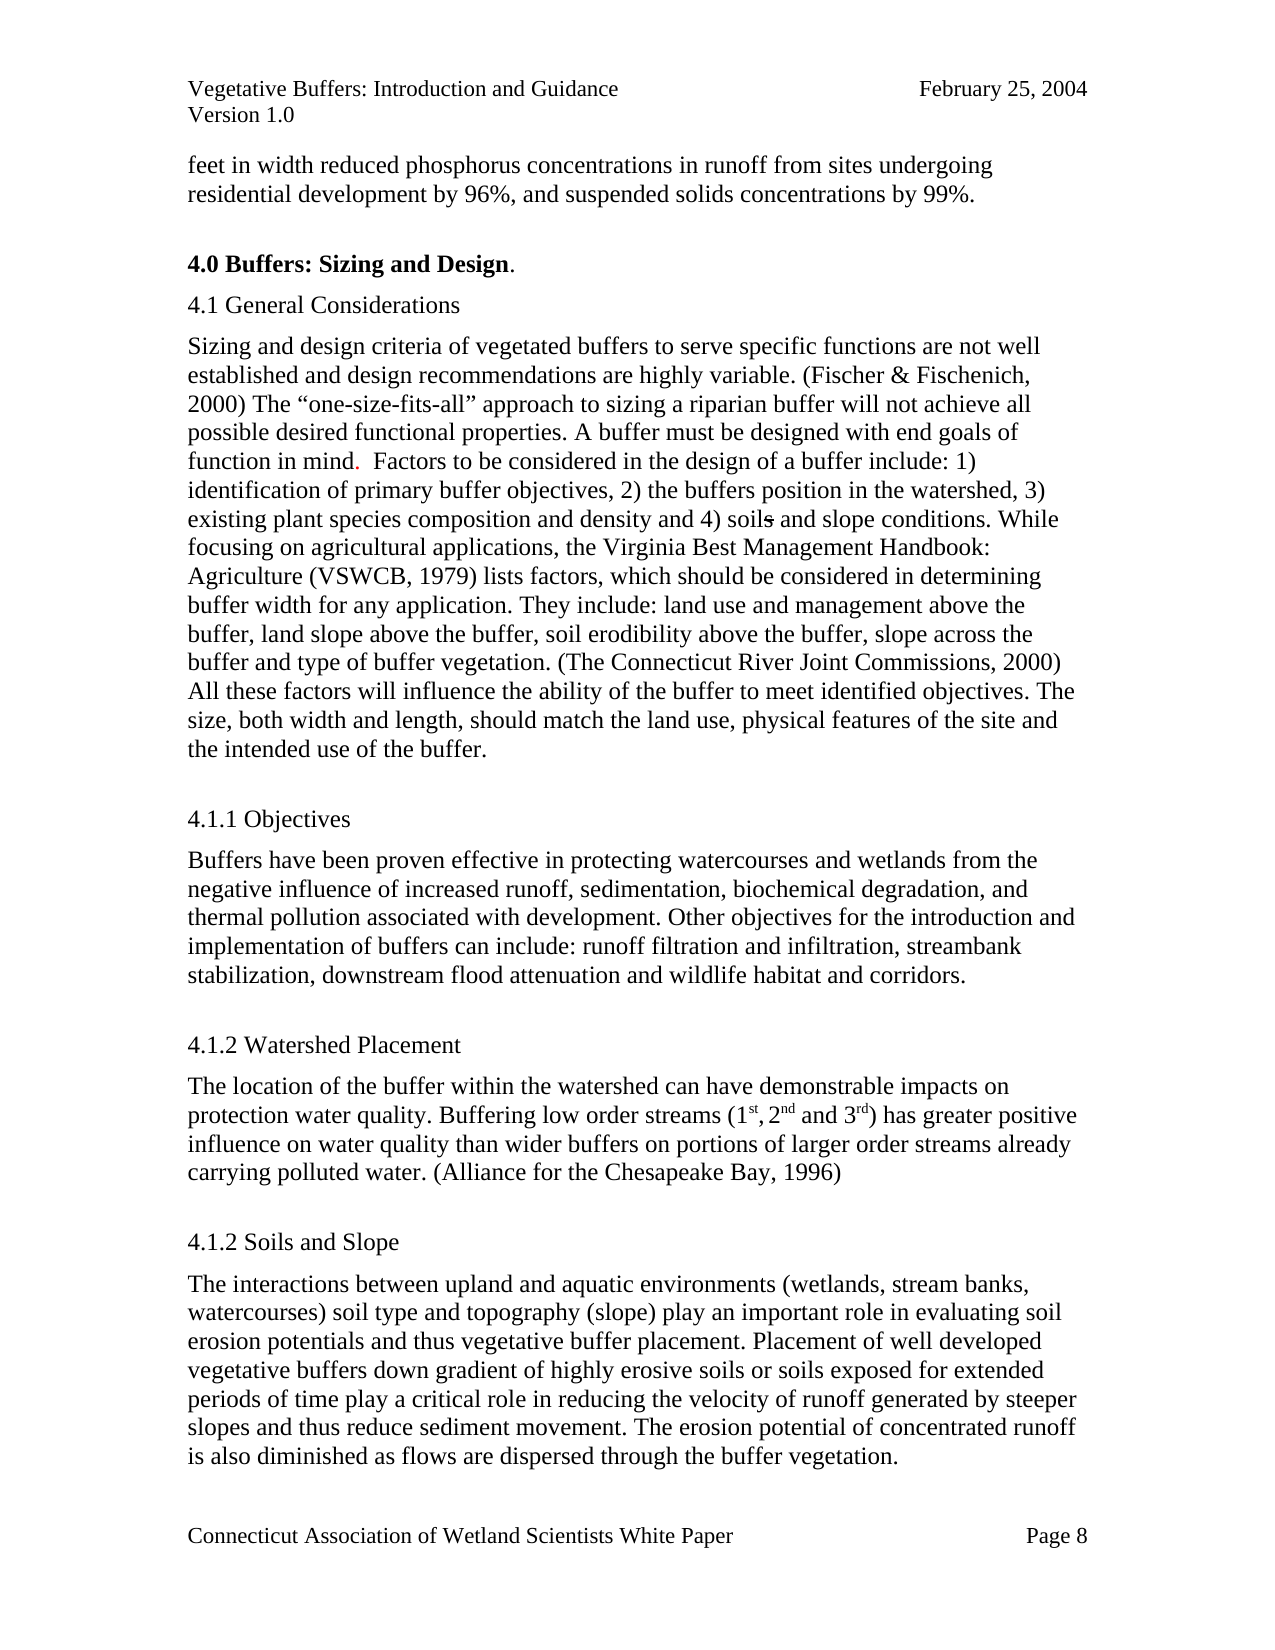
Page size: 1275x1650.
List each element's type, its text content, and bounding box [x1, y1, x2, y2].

text The interactions between upland and aquatic environments (wetlands, stream banks, watercourses) soil type and topography (slope) play an important role in evaluating soil erosion potentials and thus vegetative buffer placement. Placement of well developed vegetative buffers down gradient of highly erosive soils or soils exposed for extended periods of time play a critical role in reducing the velocity of runoff generated by steeper slopes and thus reduce sediment movement. The erosion potential of concentrated runoff is also diminished as flows are dispersed through the buffer vegetation. [187, 1269, 1087, 1470]
text Buffers have been proven effective in protecting watercourses and wetlands from the negative influence of increased runoff, sedimentation, biochemical degradation, and thermal pollution associated with development. Other objectives for the introduction and implementation of buffers can include: runoff filtration and infiltration, streambank stabilization, downstream flood attenuation and wildlife habitat and corridors. [187, 845, 1087, 989]
text 4.0 Buffers: Sizing and Design. [187, 249, 1087, 277]
text feet in width reduced phosphorus concentrations in runoff from sites undergoing residential development by 96%, and suspended solids concentrations by 99%. [187, 150, 1087, 207]
text 4.1.1 Objectives [187, 804, 1087, 832]
text 4.1.2 Soils and Slope [187, 1227, 1087, 1256]
text Sizing and design criteria of vegetated buffers to serve specific functions are not well established and design recommendations are highly variable. (Fischer & Fischenich, 2000) The “one-size-fits-all” approach to sizing a riparian buffer will not achieve all possible desired functional properties. A buffer must be designed with end goals of function in mind. Factors to be considered in the design of a buffer include: 1) identification of primary buffer objectives, 2) the buffers position in the watershed, 3) existing plant species composition and density and 4) soils and slope conditions. While focusing on agricultural applications, the Virginia Best Management Handbook: Agriculture (VSWCB, 1979) lists factors, which should be considered in determining buffer width for any application. They include: land use and management above the buffer, land slope above the buffer, soil erodibility above the buffer, slope across the buffer and type of buffer vegetation. (The Connecticut River Joint Commissions, 2000) All these factors will influence the ability of the buffer to meet identified objectives. The size, both width and length, should match the land use, physical features of the site and the intended use of the buffer. [187, 331, 1087, 762]
text The location of the buffer within the watershed can have demonstrable impacts on protection water quality. Buffering low order streams (1st, 2nd and 3rd) has greater positive influence on water quality than wider buffers on portions of larger order streams already carrying polluted water. (Alliance for the Chesapeake Bay, 1996) [187, 1071, 1087, 1186]
text 4.1 General Considerations [187, 290, 1087, 319]
text 4.1.2 Watershed Placement [187, 1030, 1087, 1059]
